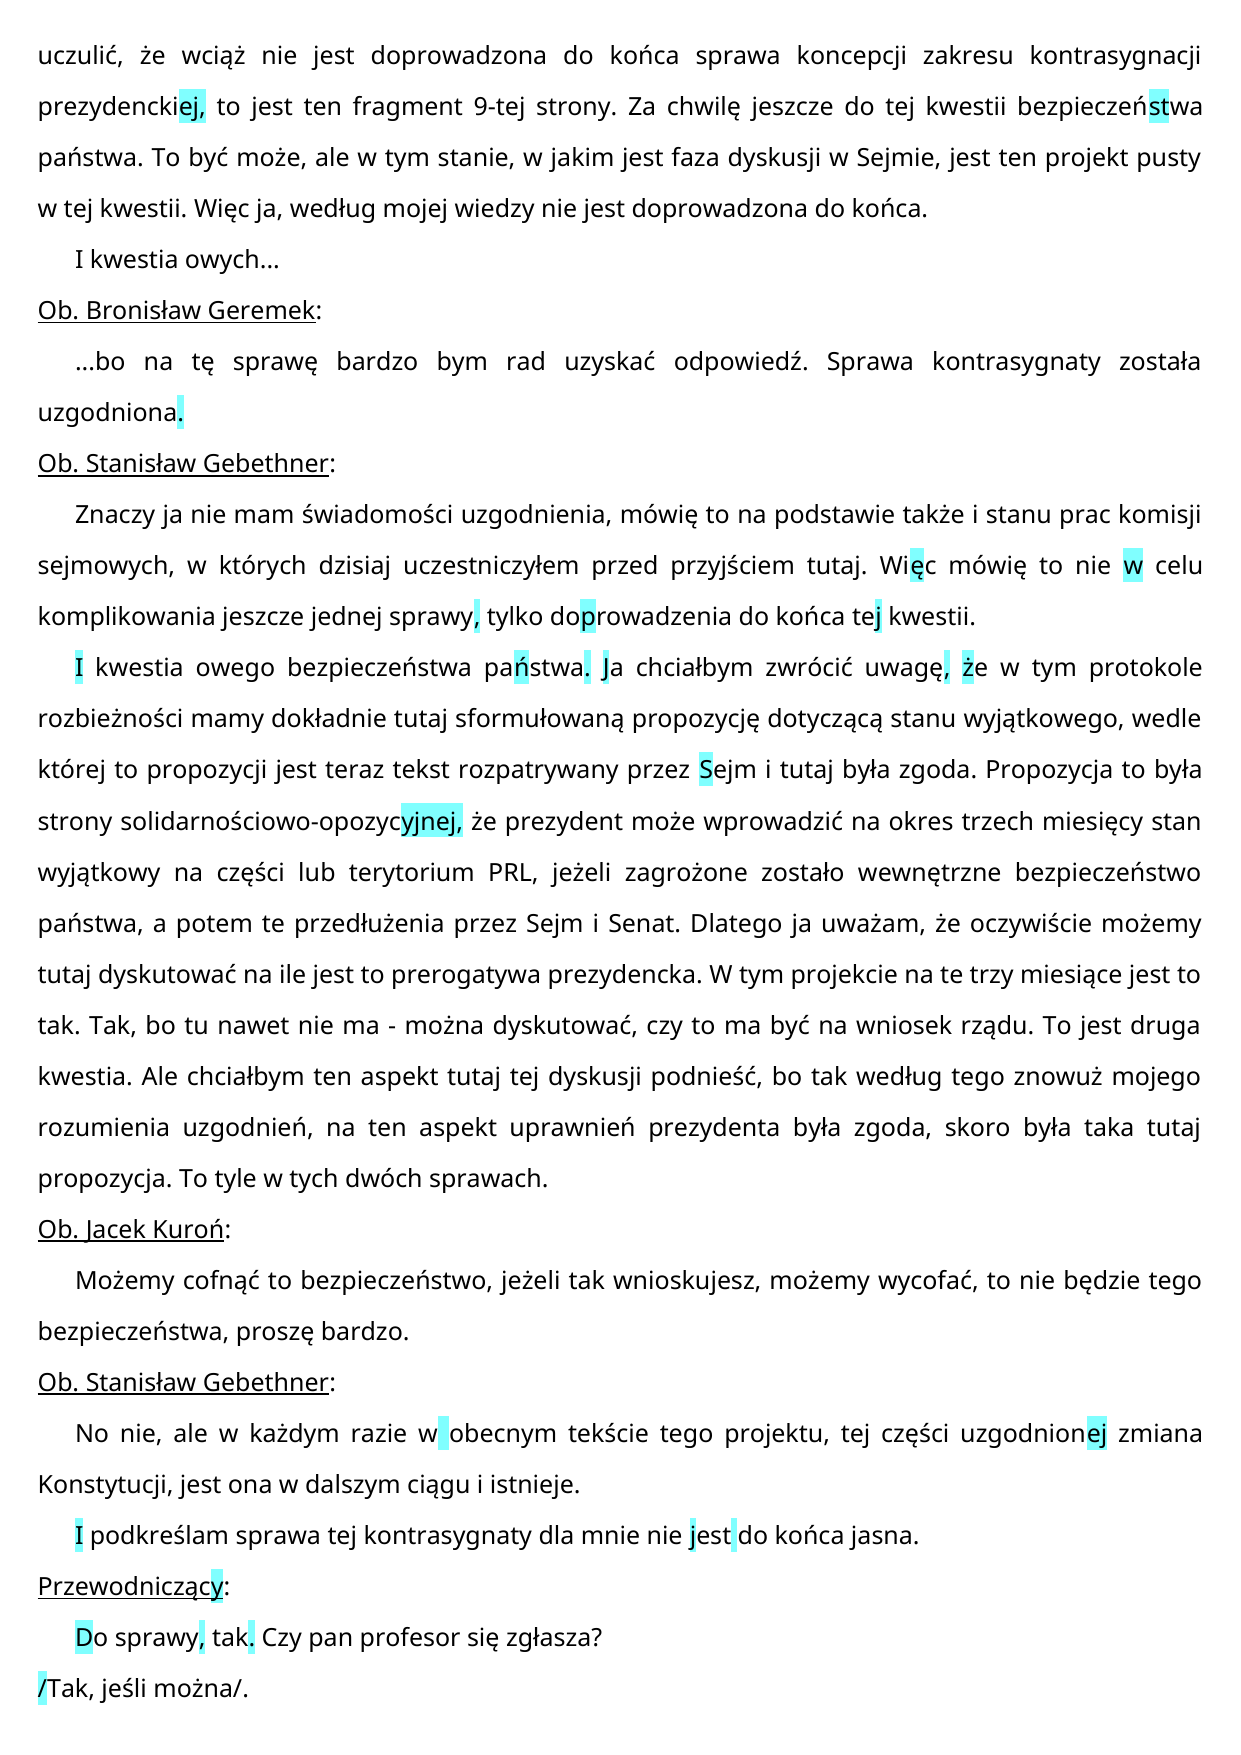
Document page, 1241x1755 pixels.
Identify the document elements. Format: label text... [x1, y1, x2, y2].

text /Tak, jeśli można/. [37, 1671, 1203, 1705]
text I kwestia owego bezpieczeństwa państwa. Ja chciałbym zwrócić uwagę, że w tym protokole rozbieżności mamy dokładnie tutaj sformułowaną propozycję dotyczącą stanu wyjątkowego, wedle której to propozycji jest teraz tekst rozpatrywany przez Sejm i tutaj była zgoda. Propozycja to była strony solidarnościowo-opozycyjnej, że prezydent może wprowadzić na okres trzech miesięcy stan wyjątkowy na części lub terytorium PRL, jeżeli zagrożone zostało wewnętrzne bezpieczeństwo państwa, a potem te przedłużenia przez Sejm i Senat. Dlatego ja uważam, że oczywiście możemy tutaj dyskutować na ile jest to prerogatywa prezydencka. W tym projekcie na te trzy miesiące jest to tak. Tak, bo tu nawet nie ma - można dyskutować, czy to ma być na wniosek rządu. To jest druga kwestia. Ale chciałbym ten aspekt tutaj tej dyskusji podnieść, bo tak według tego znowuż mojego rozumienia uzgodnień, na ten aspekt uprawnień prezydenta była zgoda, skoro była taka tutaj propozycja. To tyle w tych dwóch sprawach. [37, 650, 1203, 1194]
text ...bo na tę sprawę bardzo bym rad uzyskać odpowiedź. Sprawa kontrasygnaty została uzgodniona. [37, 344, 1203, 429]
text I podkreślam sprawa tej kontrasygnaty dla mnie nie jest do końca jasna. [37, 1518, 1203, 1552]
text No nie, ale w każdym razie w obecnym tekście tego projektu, tej części uzgodnionej zmiana Konstytucji, jest ona w dalszym ciągu i istnieje. [37, 1416, 1203, 1501]
text I kwestia owych... [37, 242, 1203, 276]
text Ob. Jacek Kuroń: [37, 1211, 1203, 1246]
text uczulić, że wciąż nie jest doprowadzona do końca sprawa koncepcji zakresu kontrasygnacji prezydenckiej, to jest ten fragment 9-tej strony. Za chwilę jeszcze do tej kwestii bezpieczeństwa państwa. To być może, ale w tym stanie, w jakim jest faza dyskusji w Sejmie, jest ten projekt pusty w tej kwestii. Więc ja, według mojej wiedzy nie jest doprowadzona do końca. [37, 37, 1203, 225]
text Ob. Stanisław Gebethner: [37, 446, 1203, 480]
text Ob. Bronisław Geremek: [37, 293, 1203, 327]
text Przewodniczący: [37, 1569, 1203, 1603]
text Znaczy ja nie mam świadomości uzgodnienia, mówię to na podstawie także i stanu prac komisji sejmowych, w których dzisiaj uczestniczyłem przed przyjściem tutaj. Więc mówię to nie w celu komplikowania jeszcze jednej sprawy, tylko doprowadzenia do końca tej kwestii. [37, 497, 1203, 633]
text Ob. Stanisław Gebethner: [37, 1364, 1203, 1399]
text Możemy cofnąć to bezpieczeństwo, jeżeli tak wnioskujesz, możemy wycofać, to nie będzie tego bezpieczeństwa, proszę bardzo. [37, 1262, 1203, 1348]
text Do sprawy, tak. Czy pan profesor się zgłasza? [37, 1620, 1203, 1654]
